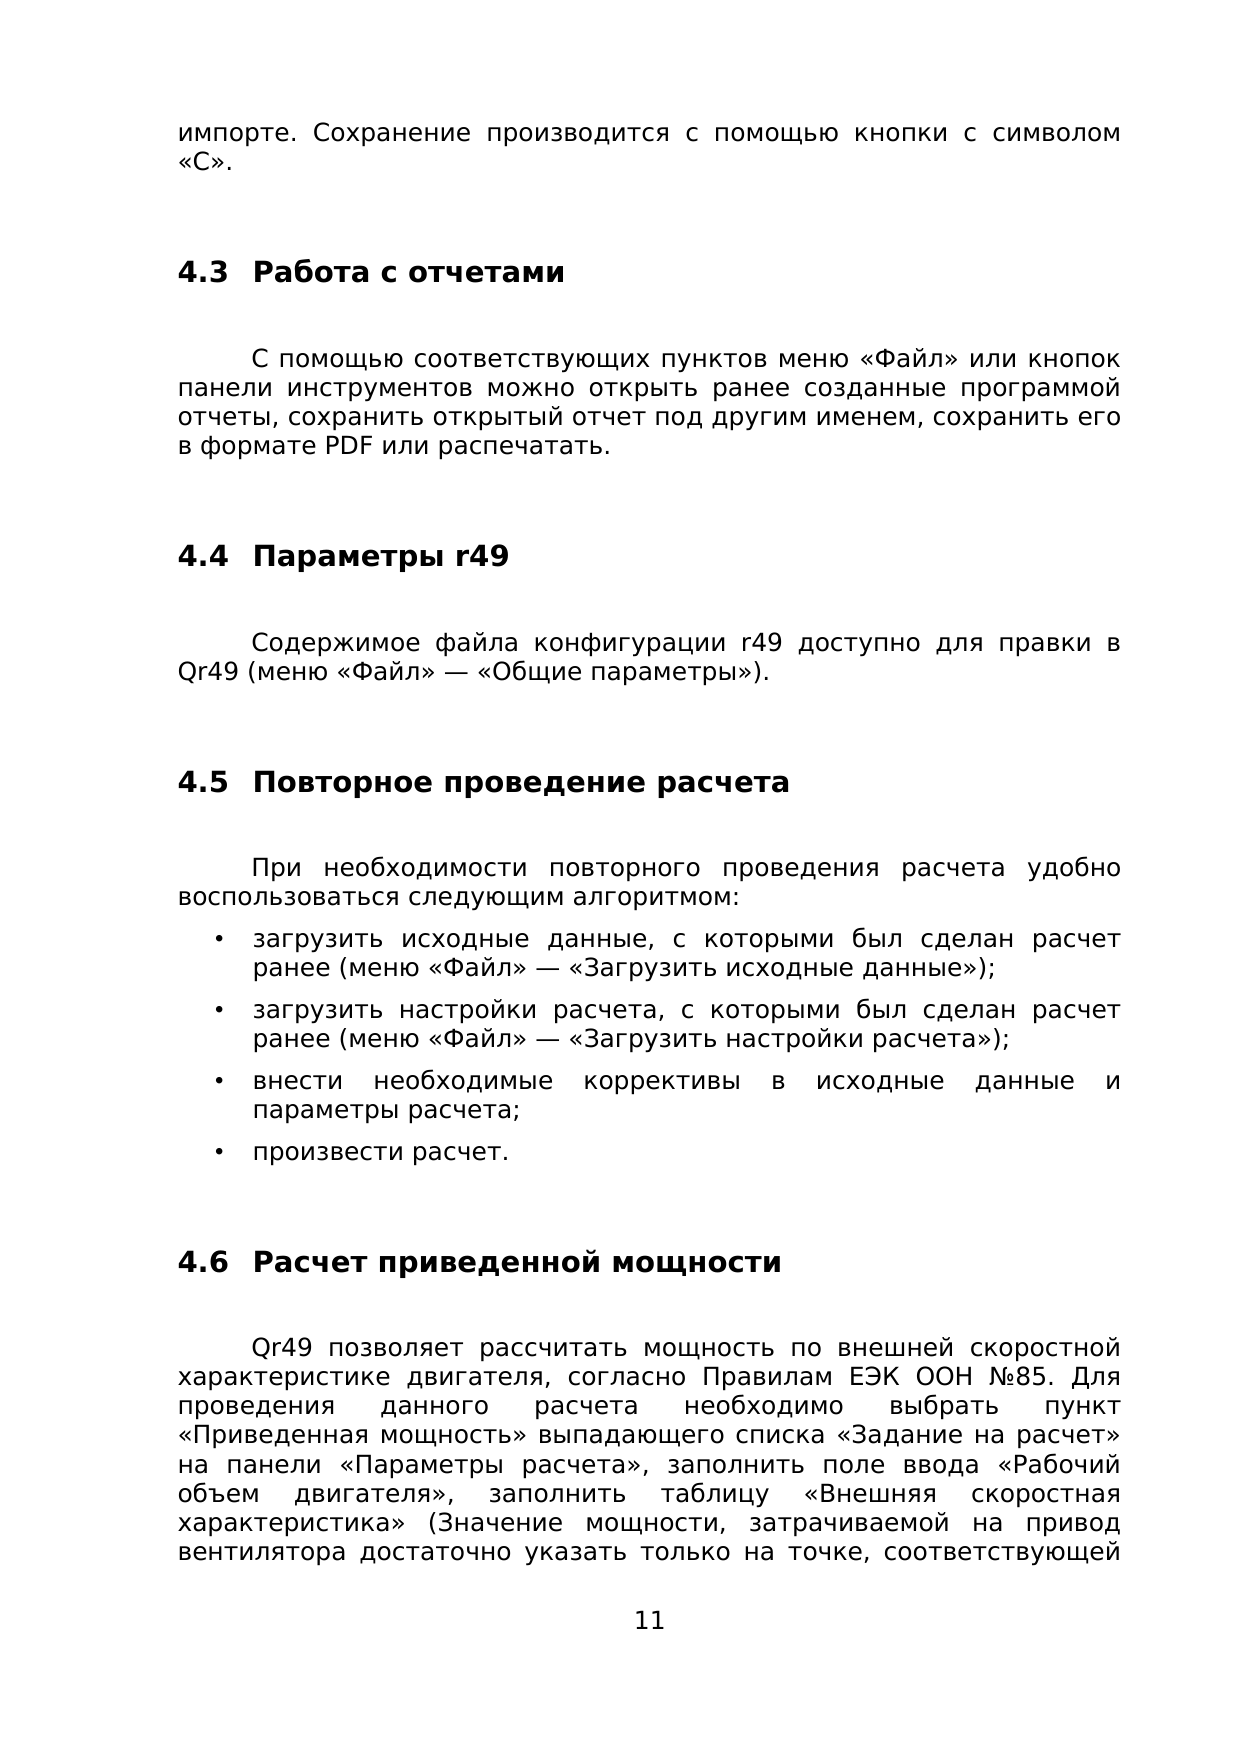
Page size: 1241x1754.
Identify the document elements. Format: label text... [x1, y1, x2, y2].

list произвести расчет. [215, 1137, 1122, 1166]
subtitle Параметры r49 [177, 539, 1122, 573]
text Qr49 позволяет рассчитать мощность по внешней скоростной характеристике двигателя, согласно Правилам ЕЭК ООН №85. Для проведения данного расчета необходимо выбрать пункт «Приведенная мощность» выпадающего списка «Задание на расчет» на панели «Параметры расчета», заполнить поле ввода «Рабочий объем двигателя», заполнить таблицу «Внешняя скоростная характеристика» (Значение мощности, затрачиваемой на привод вентилятора достаточно указать только на точке, соответствующей [177, 1333, 1122, 1566]
text При необходимости повторного проведения расчета удобно воспользоваться следующим алгоритмом: [177, 853, 1122, 912]
subtitle Расчет приведенной мощности [177, 1245, 1122, 1279]
subtitle Работа с отчетами [177, 256, 1122, 289]
subtitle Повторное проведение расчета [177, 765, 1122, 799]
list загрузить настройки расчета, с которыми был сделан расчет ранее (меню «Файл» — «Загрузить настройки расчета»); [215, 995, 1122, 1053]
text С помощью соответствующих пунктов меню «Файл» или кнопок панели инструментов можно открыть ранее созданные программой отчеты, сохранить открытый отчет под другим именем, сохранить его в формате PDF или распечатать. [177, 344, 1122, 460]
text импорте. Сохранение производится с помощью кнопки с символом «С». [177, 118, 1122, 176]
list загрузить исходные данные, с которыми был сделан расчет ранее (меню «Файл» — «Загрузить исходные данные»); [215, 924, 1122, 982]
text Содержимое файла конфигурации r49 доступно для правки в Qr49 (меню «Файл» — «Общие параметры»). [177, 628, 1122, 686]
list внести необходимые коррективы в исходные данные и параметры расчета; [215, 1066, 1122, 1124]
